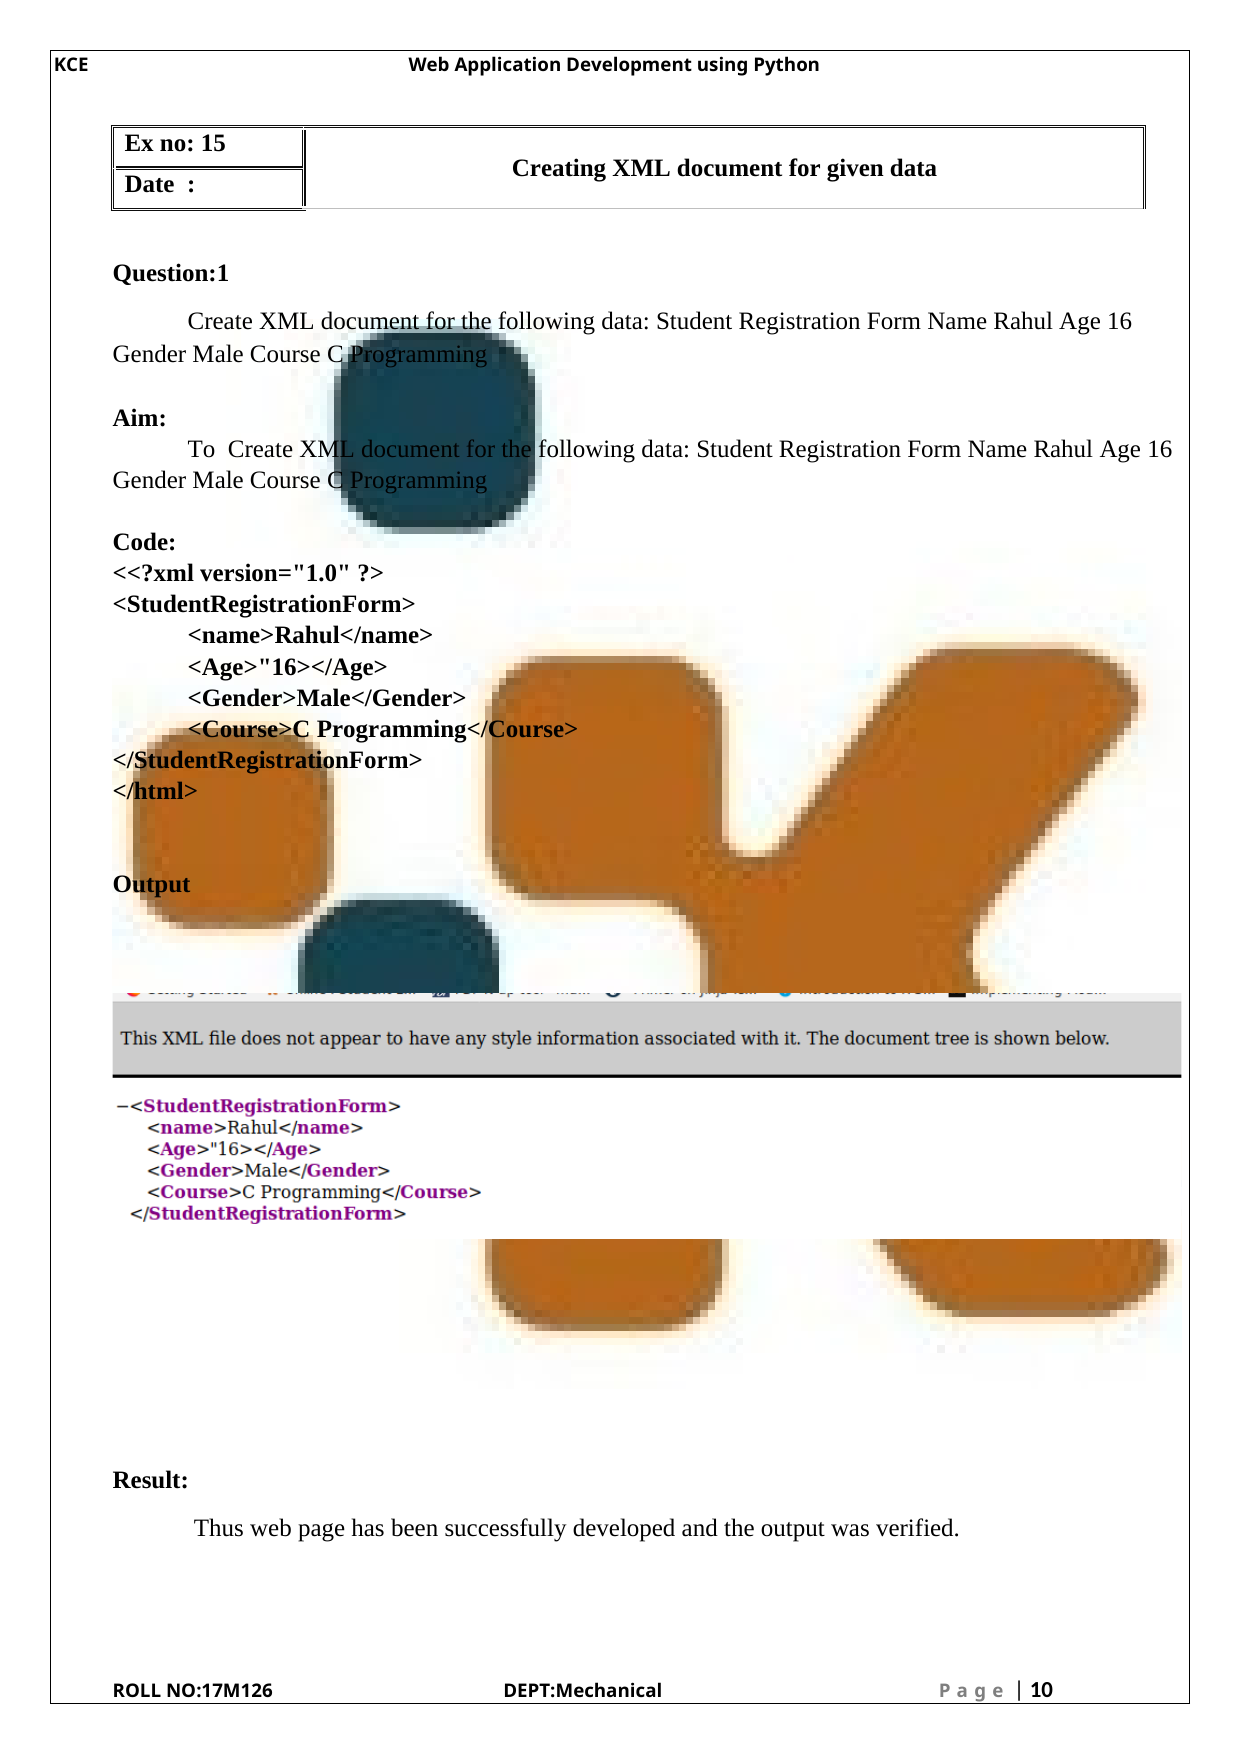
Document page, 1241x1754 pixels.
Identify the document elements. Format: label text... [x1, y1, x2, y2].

text <StudentRegistrationForm> [112, 589, 1181, 618]
text Question:1 [112, 258, 1181, 287]
text </StudentRegistrationForm> [112, 745, 1181, 773]
text Aim: [112, 403, 1181, 432]
table_header Creating XML document for given data [304, 128, 1143, 208]
table_cell Date : [114, 166, 304, 208]
text Result: [112, 1466, 1181, 1494]
picture [112, 319, 1182, 1389]
text <Age>"16></Age> [112, 652, 1181, 680]
text Create XML document for the following data: Student Registration Form Name Rahul Age 16 Gender Male Course C Programming [112, 306, 1181, 368]
text Output [112, 869, 1181, 898]
text <name>Rahul</name> [112, 621, 1181, 649]
table_header Ex no: 15 [113, 126, 304, 166]
text To Create XML document for the following data: Student Registration Form Name Rahul Age 16 Gender Male Course C Programming [112, 434, 1181, 494]
text </html> [112, 776, 1181, 804]
text Thus web page has been successfully developed and the output was verified. [112, 1513, 1181, 1542]
text <Course>C Programming</Course> [112, 714, 1181, 742]
text <Gender>Male</Gender> [112, 683, 1181, 711]
text Code: [112, 527, 1181, 556]
text <<?xml version="1.0" ?> [112, 558, 1181, 587]
